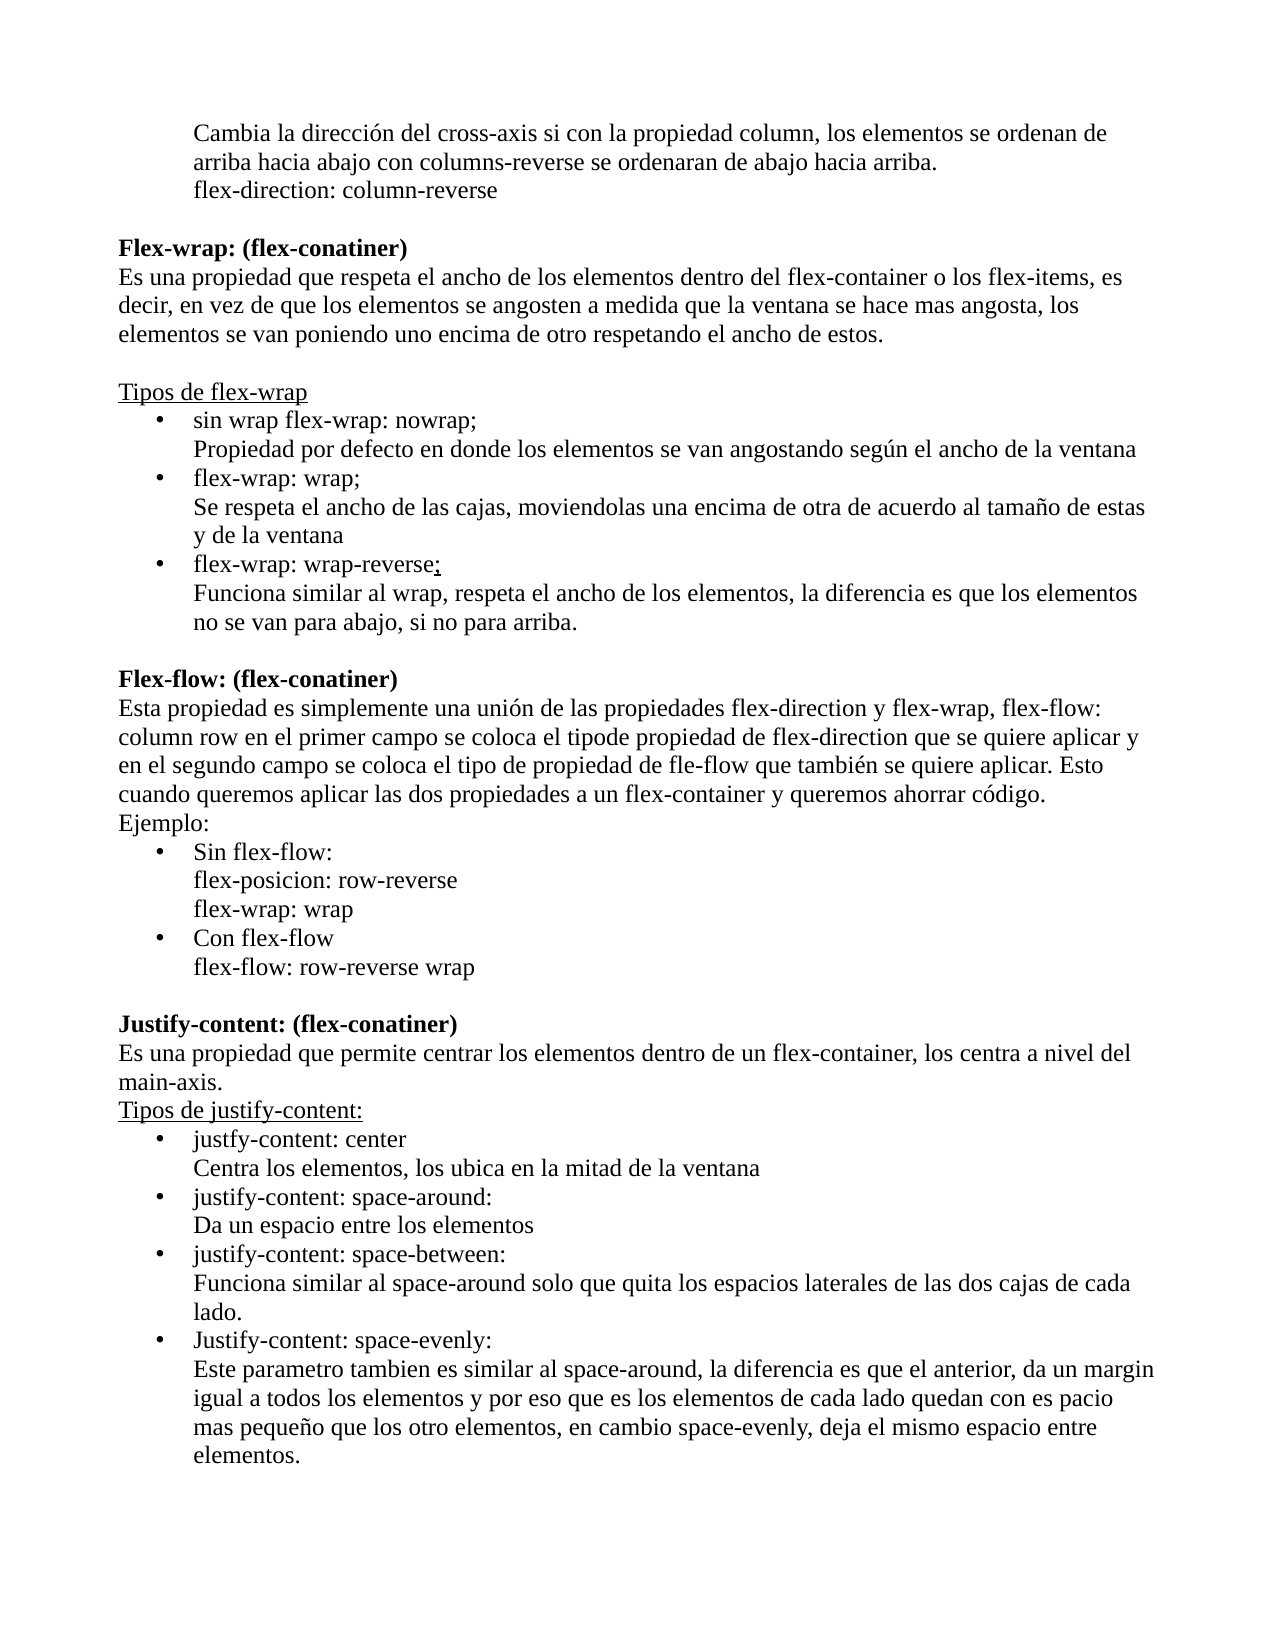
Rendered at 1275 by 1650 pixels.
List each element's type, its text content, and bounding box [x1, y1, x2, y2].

text Tipos de justify-content: [118, 1096, 1157, 1124]
text Ejemplo: [118, 808, 1157, 837]
text Es una propiedad que respeta el ancho de los elementos dentro del flex-container o los flex-items, es decir, en vez de que los elementos se angosten a medida que la ventana se hace mas angosta, los elementos se van poniendo uno encima de otro respetando el ancho de estos. [118, 262, 1157, 348]
list flex-flow: row-reverse wrap [156, 952, 1157, 981]
text Es una propiedad que permite centrar los elementos dentro de un flex-container, los centra a nivel del main-axis. [118, 1038, 1157, 1096]
list Centra los elementos, los ubica en la mitad de la ventana [156, 1153, 1157, 1182]
list Funciona similar al space-around solo que quita los espacios laterales de las dos cajas de cada lado. [156, 1268, 1157, 1326]
list justfy-content: center [156, 1124, 1157, 1153]
text Flex-flow: (flex-conatiner) [118, 664, 1157, 693]
list flex-posicion: row-reverse [156, 866, 1157, 894]
list Se respeta el ancho de las cajas, moviendolas una encima de otra de acuerdo al tamaño de estas y de la ventana [156, 492, 1157, 549]
list Da un espacio entre los elementos [156, 1211, 1157, 1239]
list justify-content: space-around: [156, 1182, 1157, 1211]
list sin wrap flex-wrap: nowrap; [156, 406, 1157, 434]
list Con flex-flow [156, 923, 1157, 952]
list flex-direction: column-reverse [156, 176, 1157, 204]
list justify-content: space-between: [156, 1239, 1157, 1268]
list Sin flex-flow: [156, 837, 1157, 866]
list Funciona similar al wrap, respeta el ancho de los elementos, la diferencia es que los elementos no se van para abajo, si no para arriba. [156, 578, 1157, 636]
list flex-wrap: wrap-reverse; [156, 549, 1157, 578]
text Esta propiedad es simplemente una unión de las propiedades flex-direction y flex-wrap, flex-flow: column row en el primer campo se coloca el tipode propiedad de flex-direction que se quiere aplicar y en el segundo campo se coloca el tipo de propiedad de fle-flow que también se quiere aplicar. Esto cuando queremos aplicar las dos propiedades a un flex-container y queremos ahorrar código. [118, 693, 1157, 808]
list Este parametro tambien es similar al space-around, la diferencia es que el anterior, da un margin igual a todos los elementos y por eso que es los elementos de cada lado quedan con es pacio mas pequeño que los otro elementos, en cambio space-evenly, deja el mismo espacio entre elementos. [156, 1354, 1157, 1469]
list flex-wrap: wrap [156, 894, 1157, 923]
list Propiedad por defecto en donde los elementos se van angostando según el ancho de la ventana [156, 434, 1157, 463]
list Cambia la dirección del cross-axis si con la propiedad column, los elementos se ordenan de arriba hacia abajo con columns-reverse se ordenaran de abajo hacia arriba. [156, 118, 1157, 176]
text Flex-wrap: (flex-conatiner) [118, 233, 1157, 262]
list flex-wrap: wrap; [156, 463, 1157, 492]
list Justify-content: space-evenly: [156, 1326, 1157, 1354]
text Tipos de flex-wrap [118, 377, 1157, 406]
text Justify-content: (flex-conatiner) [118, 1009, 1157, 1038]
